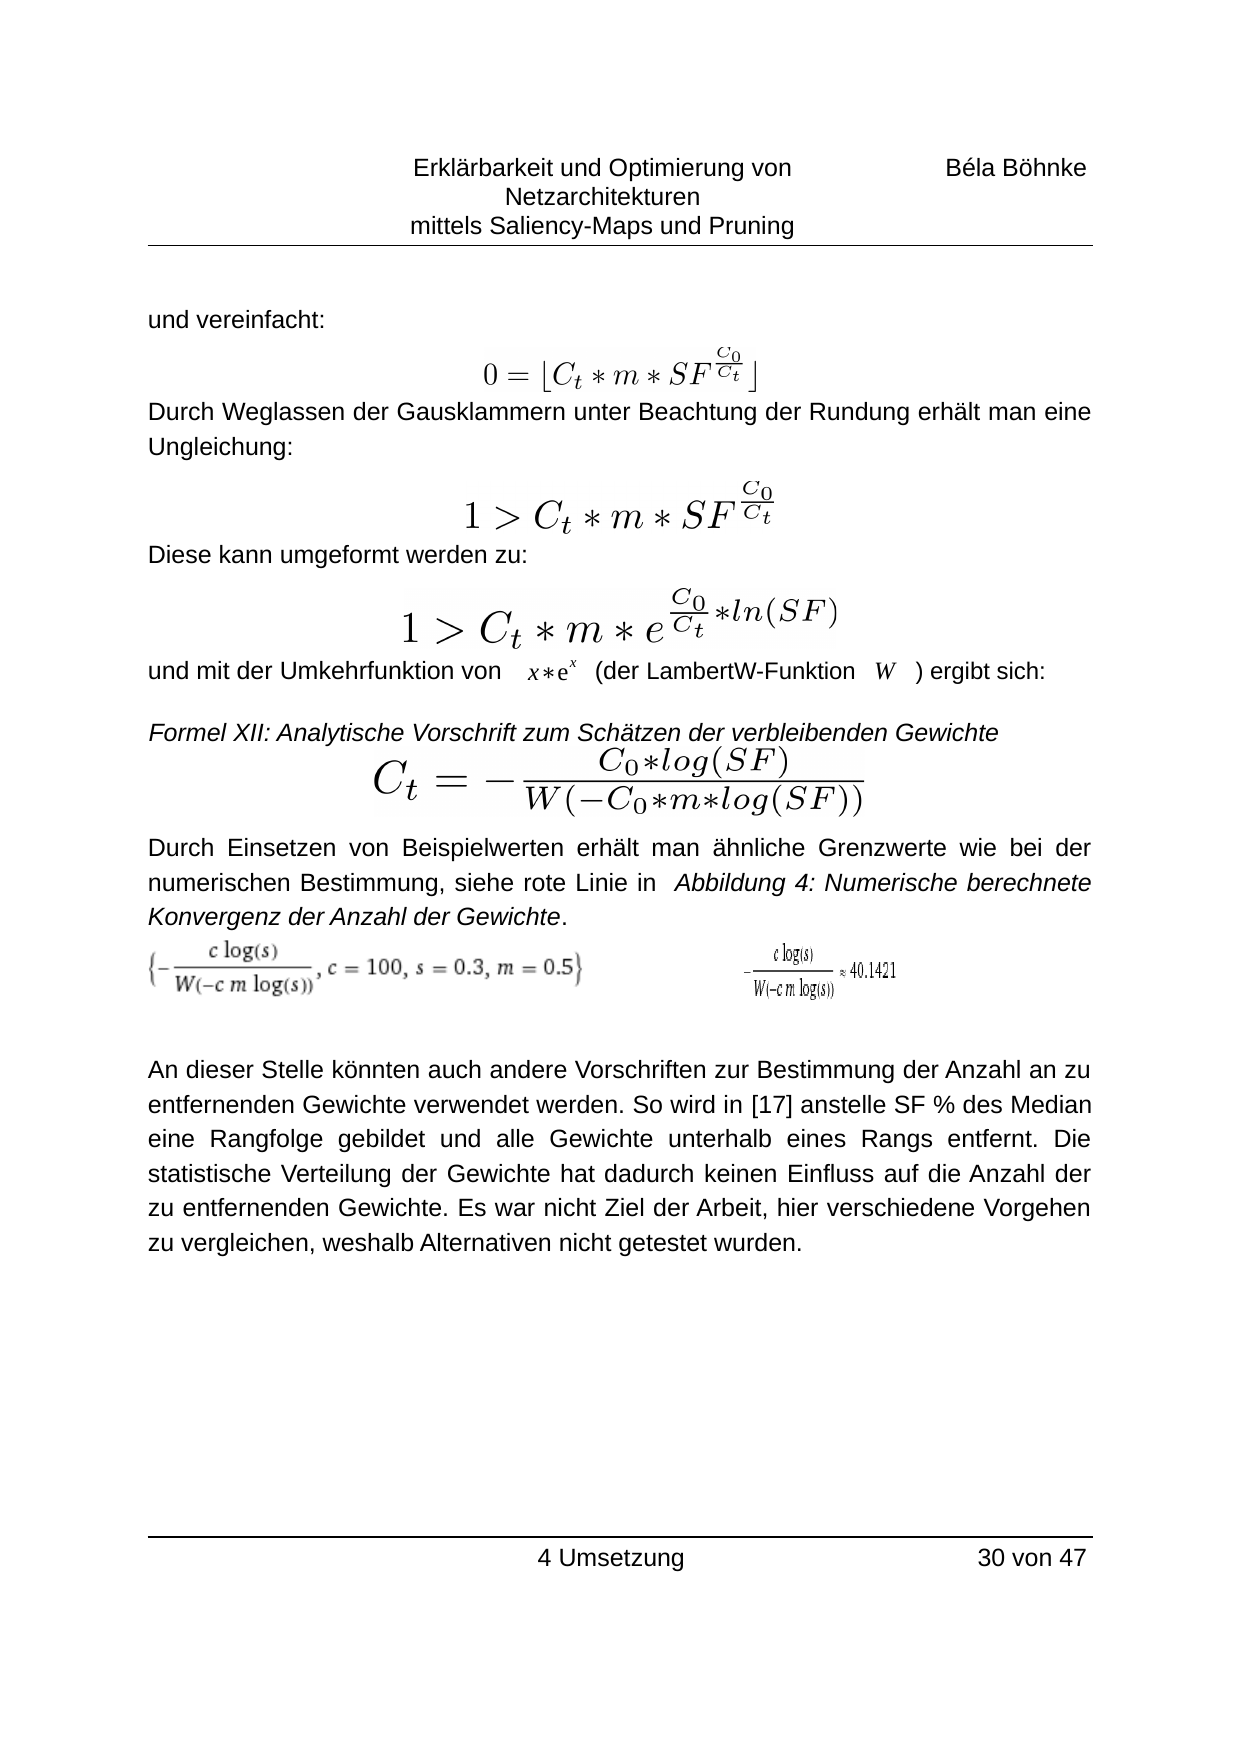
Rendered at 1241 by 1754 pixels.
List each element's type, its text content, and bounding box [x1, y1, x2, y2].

picture [743, 942, 1018, 1004]
text Formel XII: Analytische Vorschrift zum Schätzen der verbleibenden Gewichte [148, 718, 1090, 747]
picture [484, 347, 756, 392]
picture [374, 746, 865, 817]
text An dieser Stelle könnten auch andere Vorschriften zur Bestimmung der Anzahl an zu entfernenden Gewichte verwendet werden. So wird in [17] anstelle SF % des Median eine Rangfolge gebildet und alle Gewichte unterhalb eines Rangs entfernt. Die statistische Verteilung der Gewichte hat dadurch keinen Einfluss auf die Anzahl der zu entfernenden Gewichte. Es war nicht Ziel der Arbeit, hier verschiedene Vorgehen zu vergleichen, weshalb Alternativen nicht getestet wurden. [148, 1056, 1093, 1257]
picture [148, 939, 585, 1001]
text und mit der Umkehrfunktion von (der LambertW-Funktion) ergibt sich: [148, 589, 1093, 685]
text und vereinfacht: [148, 304, 1093, 333]
text Durch Weglassen der Gausklammern unter Beachtung der Rundung erhält man eine Ungleichung: [148, 354, 1093, 461]
text Diese kann umgeformt werden zu: [148, 481, 1093, 568]
text Durch Einsetzen von Beispielwerten erhält man ähnliche Grenzwerte wie bei der numerischen Bestimmung, siehe rote Linie in Abbildung 4: Numerische berechnete Konvergenz der Anzahl der Gewichte. [148, 705, 1093, 931]
picture [466, 481, 774, 534]
picture [403, 588, 837, 649]
